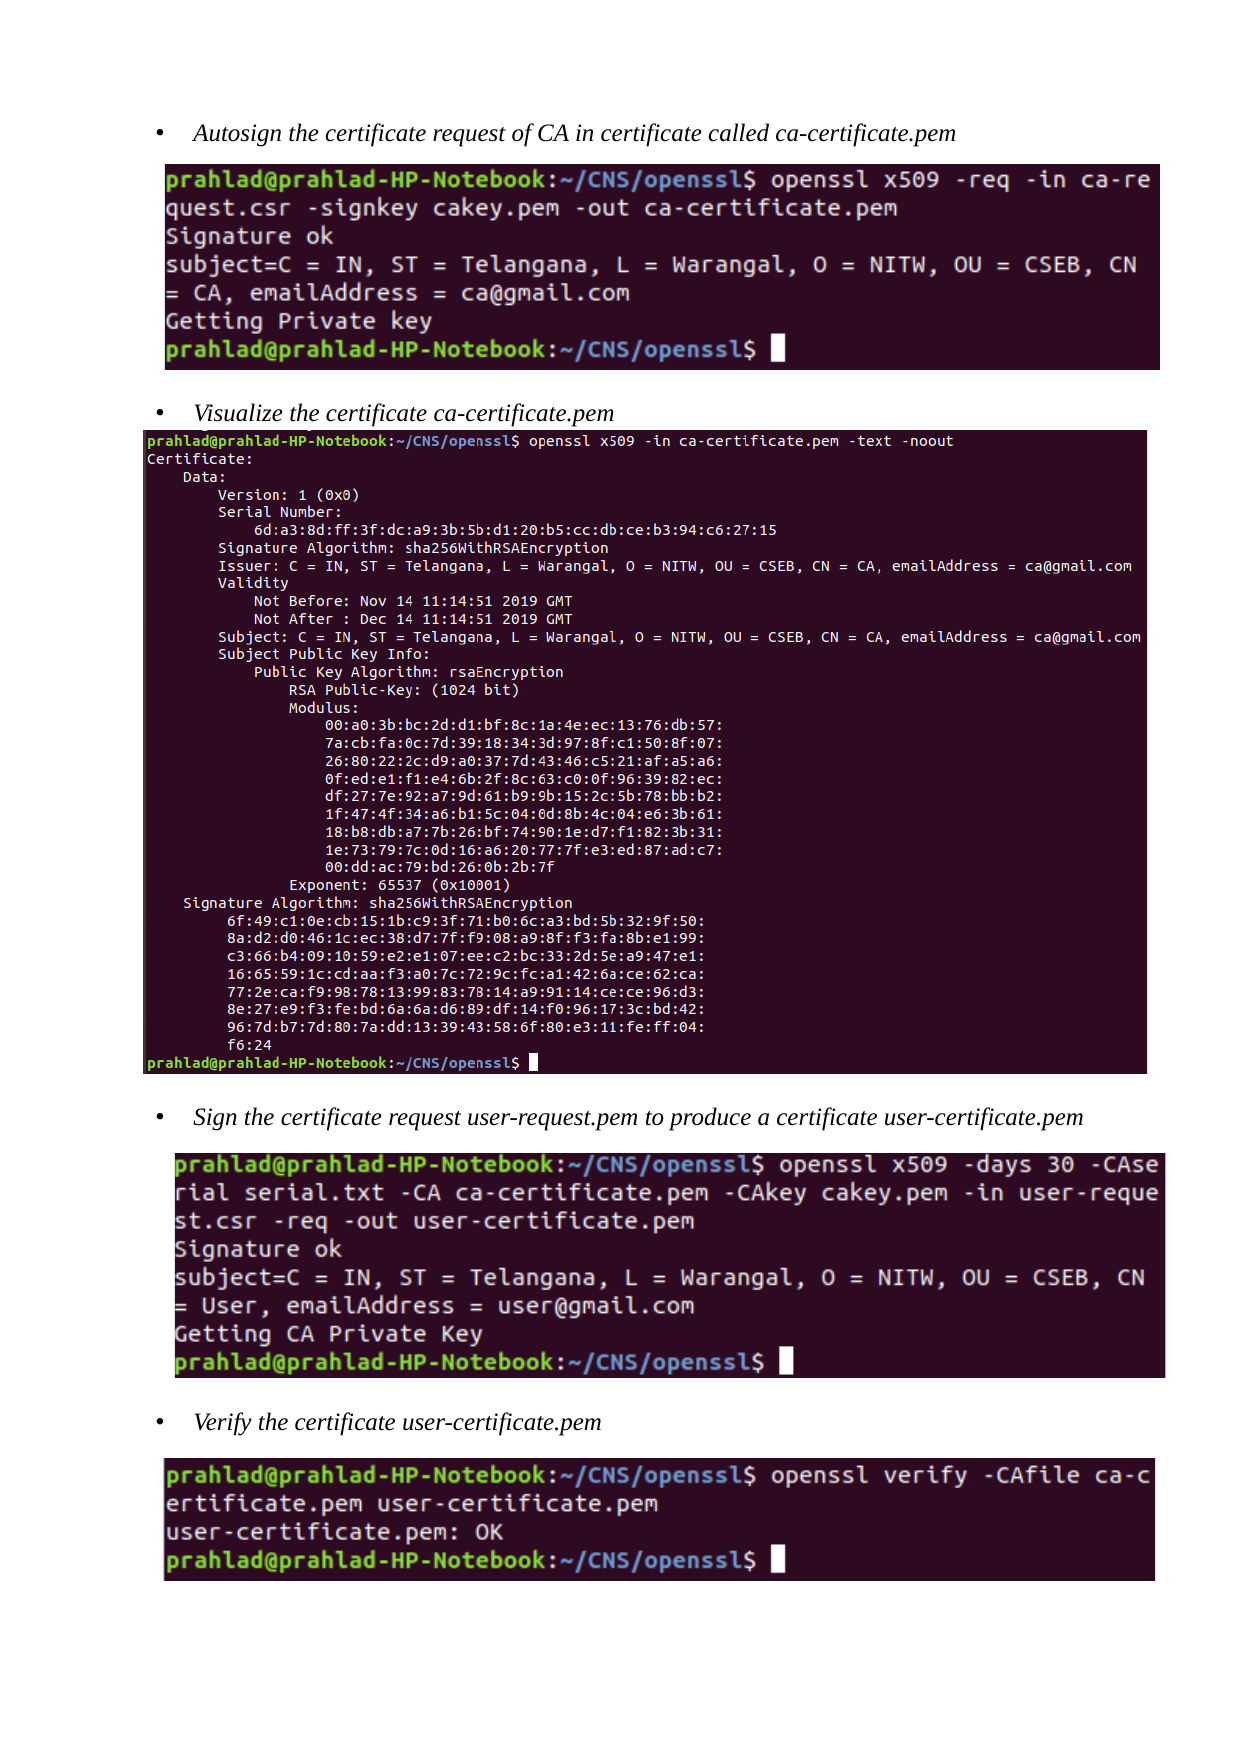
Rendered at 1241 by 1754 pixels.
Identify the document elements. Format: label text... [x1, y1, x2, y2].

list Autosign the certificate request of CA in certificate called ca-certificate.pem [156, 118, 1122, 398]
picture [143, 430, 1148, 1074]
list Sign the certificate request user-request.pem to produce a certificate user-certificate.pem [156, 1102, 1122, 1407]
picture [163, 1458, 1156, 1581]
list [156, 1074, 1122, 1102]
picture [164, 164, 1160, 370]
picture [174, 1153, 1166, 1378]
list Visualize the certificate ca-certificate.pem [156, 398, 1122, 430]
list Verify the certificate user-certificate.pem [156, 1407, 1122, 1436]
